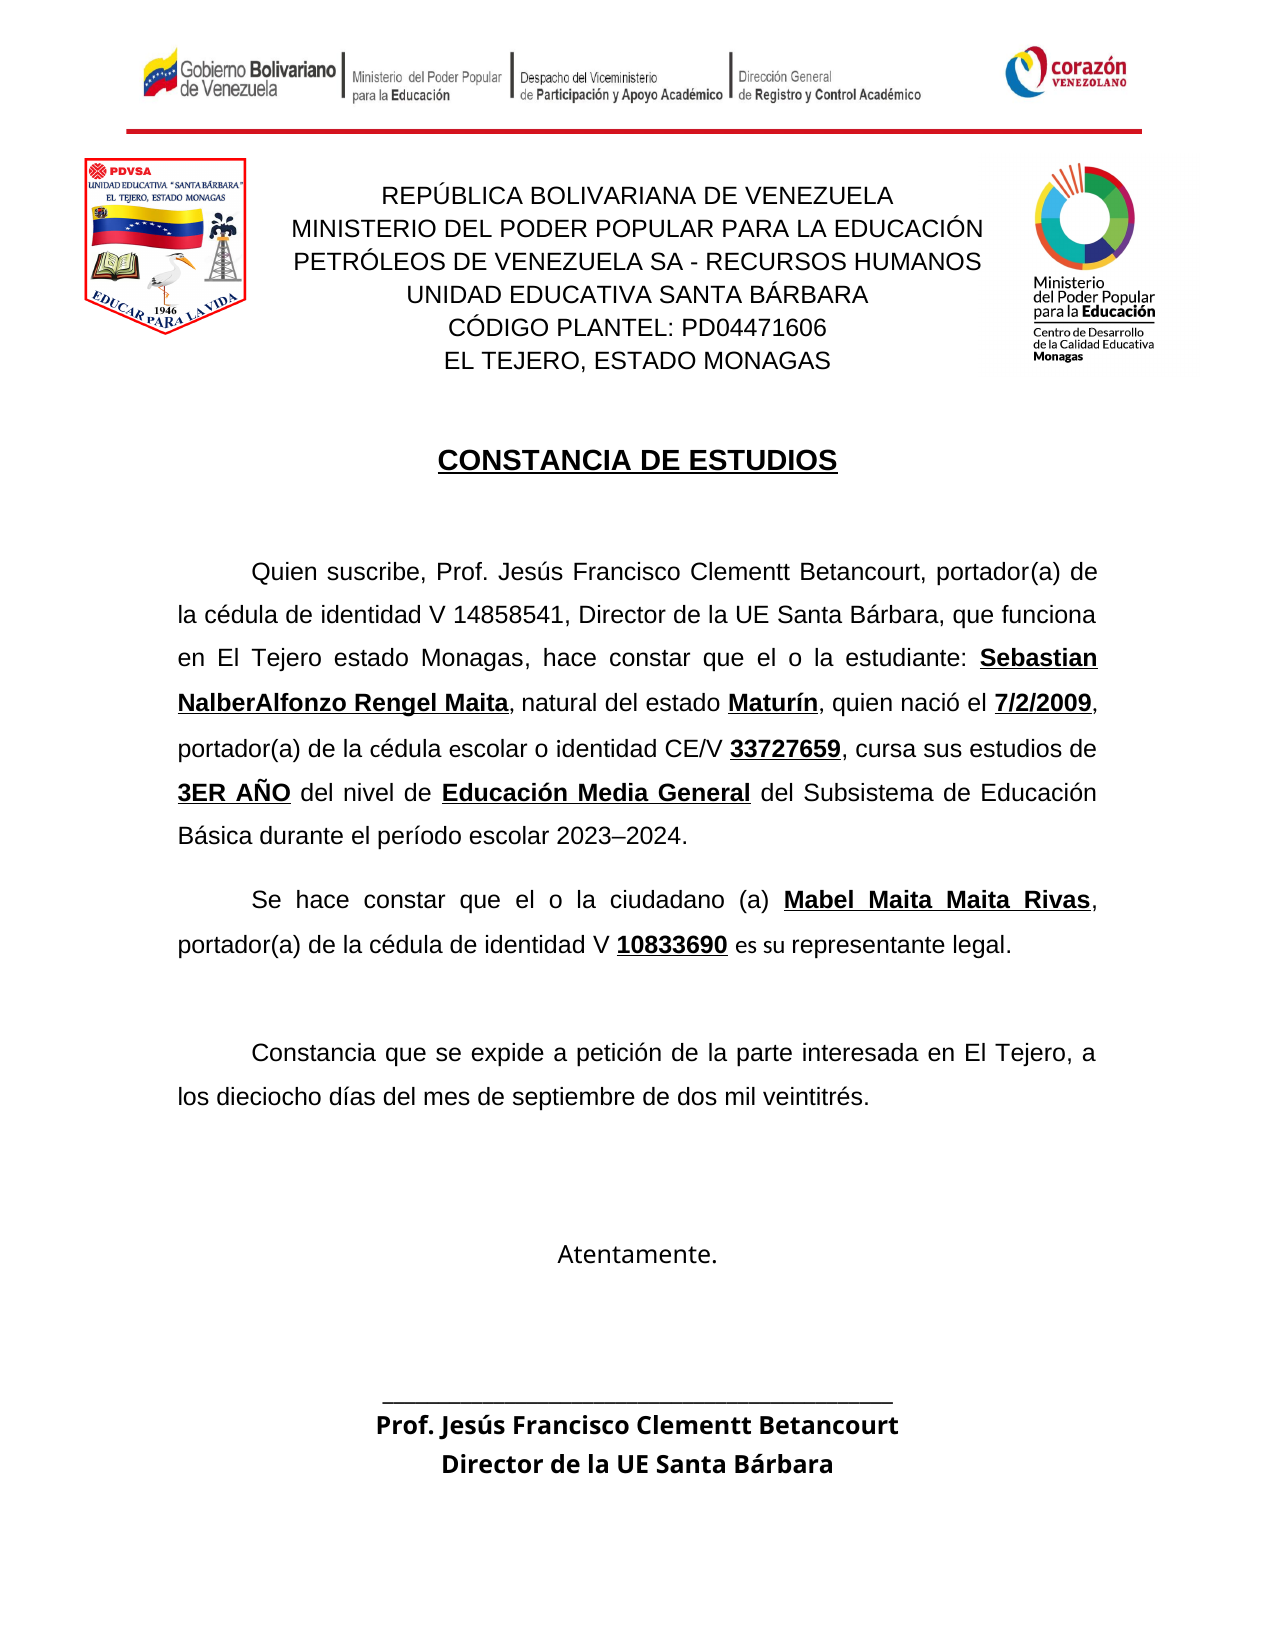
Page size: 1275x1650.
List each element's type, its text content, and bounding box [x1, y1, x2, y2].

text Quien suscribe, Prof. Jesús Francisco Clementt Betancourt, portador(a) de la cédula de identidad V 14858541, Director de la UE Santa Bárbara, que funciona en El Tejero estado Monagas, hace constar que el o la estudiante: Sebastian NalberAlfonzo Rengel Maita, natural del estado Maturín, quien nació el 7/2/2009, portador(a) de la cédula escolar o identidad CE/V 33727659, cursa sus estudios de 3ER AÑO del nivel de Educación Media General del Subsistema de Educación Básica durante el período escolar 2023–2024. [177, 557, 1098, 849]
text Constancia que se expide a petición de la parte interesada en El Tejero, a los dieciocho días del mes de septiembre de dos mil veintitrés. [177, 1038, 1098, 1110]
subtitle CONSTANCIA DE ESTUDIOS [177, 443, 1098, 476]
text UNIDAD EDUCATIVA SANTA BÁRBARA [252, 280, 978, 308]
text Prof. Jesús Francisco Clementt Betancourt [177, 1407, 1098, 1441]
text EL TEJERO, ESTADO MONAGAS [177, 346, 978, 374]
subtitle PETRÓLEOS DE VENEZUELA SA - RECURSOS HUMANOS [252, 247, 978, 275]
picture [126, 11, 1142, 134]
picture [978, 153, 1200, 377]
text Director de la UE Santa Bárbara [177, 1447, 1098, 1481]
subtitle MINISTERIO DEL PODER POPULAR PARA LA EDUCACIÓN [252, 214, 978, 242]
picture [79, 158, 252, 335]
text CÓDIGO PLANTEL: PD04471606 [177, 313, 978, 341]
text Atentamente. [177, 1237, 1098, 1271]
subtitle REPÚBLICA BOLIVARIANA DE VENEZUELA [252, 181, 978, 209]
text ______________________________________________ [177, 1373, 1098, 1407]
text Se hace constar que el o la ciudadano (a) Mabel Maita Maita Rivas, portador(a) de la cédula de identidad V 10833690 es su representante legal. [177, 885, 1098, 959]
